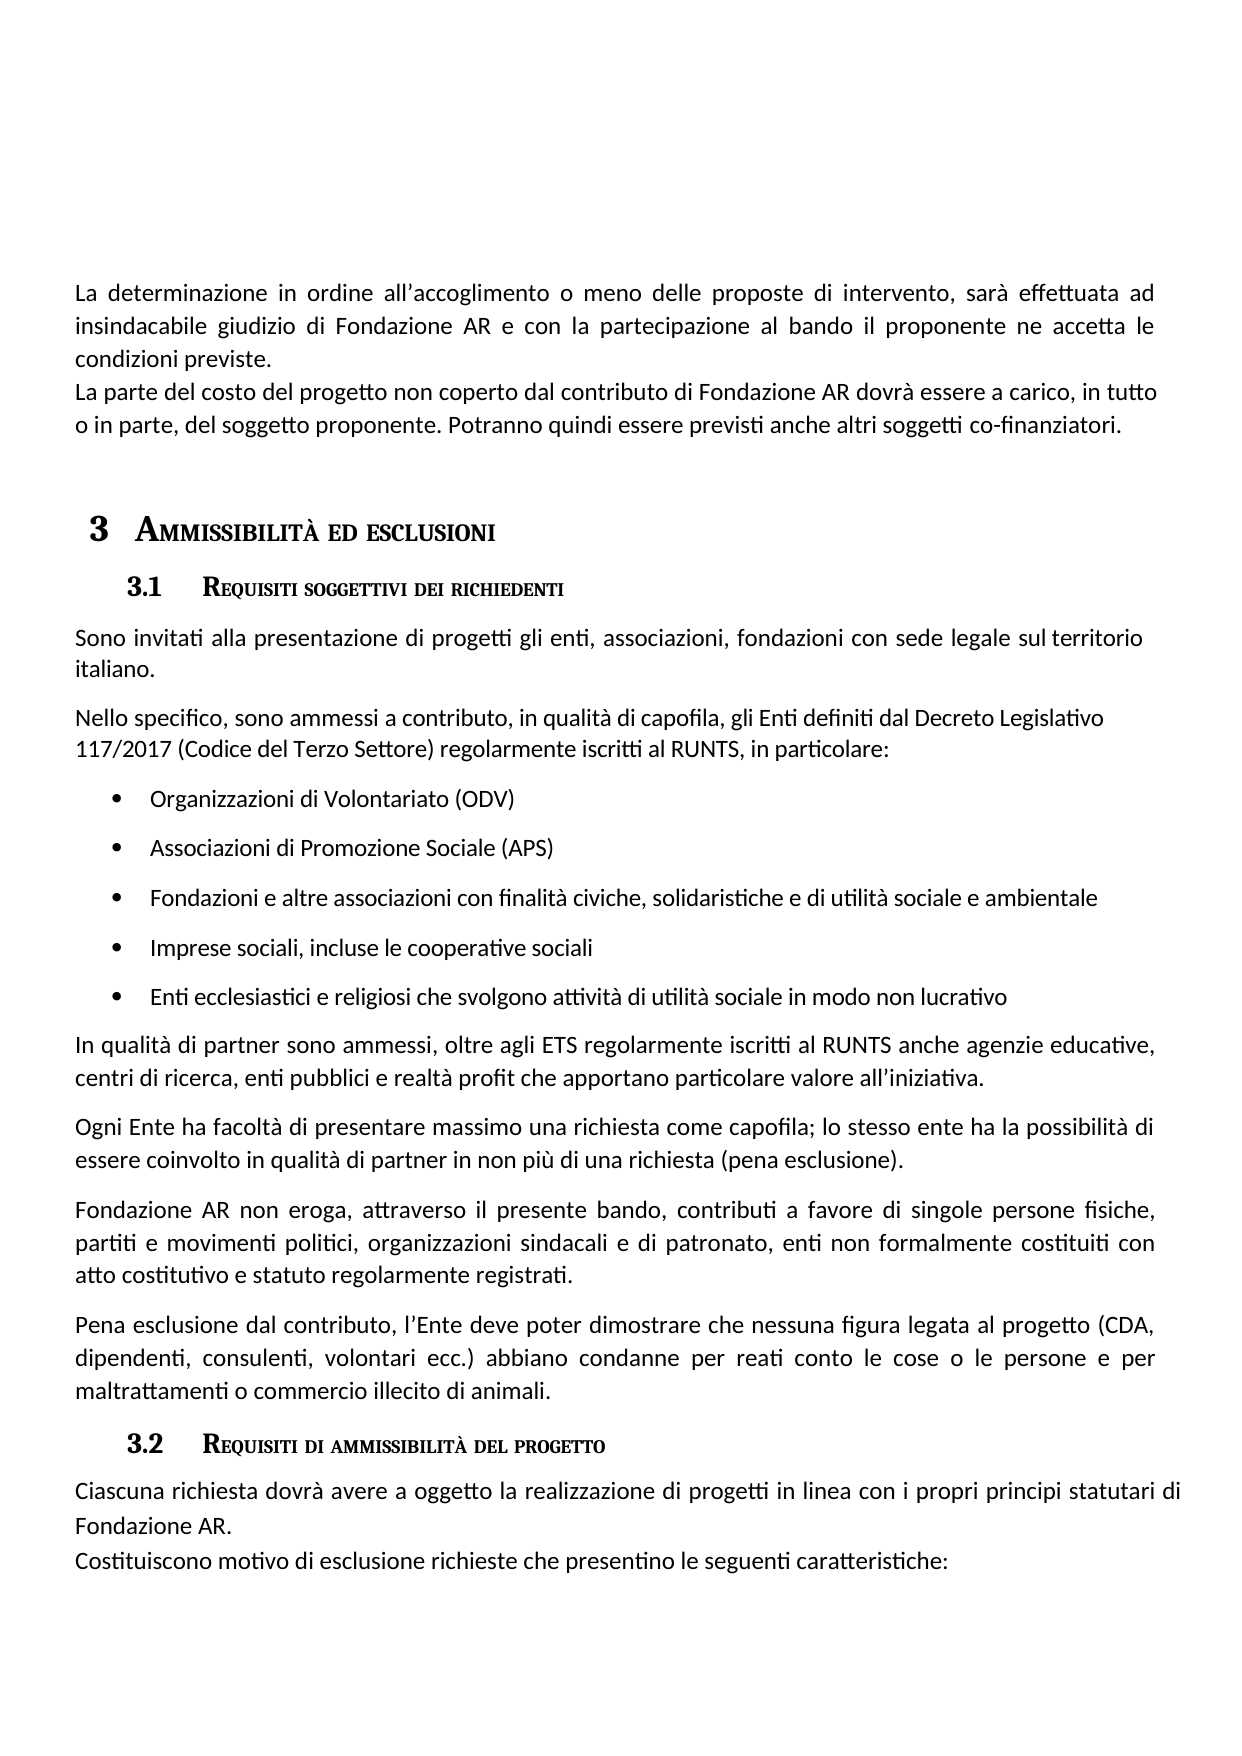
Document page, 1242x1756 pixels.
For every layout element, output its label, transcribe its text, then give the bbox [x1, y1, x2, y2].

text Nello specifico, sono ammessi a contributo, in qualità di capofila, gli Enti definiti dal Decreto Legislativo 117/2017 (Codice del Terzo Settore) regolarmente iscritti al RUNTS, in particolare: [75, 703, 1183, 764]
list Organizzazioni di Volontariato (ODV) [112, 783, 1183, 813]
text Pena esclusione dal contributo, l’Ente deve poter dimostrare che nessuna figura legata al progetto (CDA, dipendenti, consulenti, volontari ecc.) abbiano condanne per reati conto le cose o le persone e per maltrattamenti o commercio illecito di animali. [75, 1309, 1157, 1406]
text Costituiscono motivo di esclusione richieste che presentino le seguenti caratteristiche: [75, 1545, 1031, 1576]
subtitle Requisiti di ammissibilità del progetto [127, 1427, 1183, 1461]
text Ogni Ente ha facoltà di presentare massimo una richiesta come capofila; lo stesso ente ha la possibilità di essere coinvolto in qualità di partner in non più di una richiesta (pena esclusione). [75, 1111, 1157, 1175]
text In qualità di partner sono ammessi, oltre agli ETS regolarmente iscritti al RUNTS anche agenzie educative, centri di ricerca, enti pubblici e realtà profit che apportano particolare valore all’iniziativa. [75, 1029, 1157, 1092]
list Imprese sociali, incluse le cooperative sociali [112, 932, 1183, 962]
text Sono invitati alla presentazione di progetti gli enti, associazioni, fondazioni con sede legale sul territorio italiano. [75, 622, 1183, 683]
subtitle Requisiti soggettivi dei richiedenti [127, 570, 1183, 603]
text La parte del costo del progetto non coperto dal contributo di Fondazione AR dovrà essere a carico, in tutto o in parte, del soggetto proponente. Potranno quindi essere previsti anche altri soggetti co-finanziatori. [75, 376, 1157, 439]
list Associazioni di Promozione Sociale (APS) [112, 832, 1183, 863]
subtitle Ammissibilità ed esclusioni [89, 507, 1183, 551]
list Enti ecclesiastici e religiosi che svolgono attività di utilità sociale in modo non lucrativo [112, 982, 1183, 1012]
list Fondazioni e altre associazioni con finalità civiche, solidaristiche e di utilità sociale e ambientale [112, 882, 1183, 913]
text Fondazione AR non eroga, attraverso il presente bando, contributi a favore di singole persone fisiche, partiti e movimenti politici, organizzazioni sindacali e di patronato, enti non formalmente costituiti con atto costitutivo e statuto regolarmente registrati. [75, 1194, 1157, 1290]
text Ciascuna richiesta dovrà avere a oggetto la realizzazione di progetti in linea con i propri principi statutari di Fondazione AR. [75, 1475, 1183, 1541]
text La determinazione in ordine all’accoglimento o meno delle proposte di intervento, sarà effettuata ad insindacabile giudizio di Fondazione AR e con la partecipazione al bando il proponente ne accetta le condizioni previste. [75, 277, 1156, 373]
